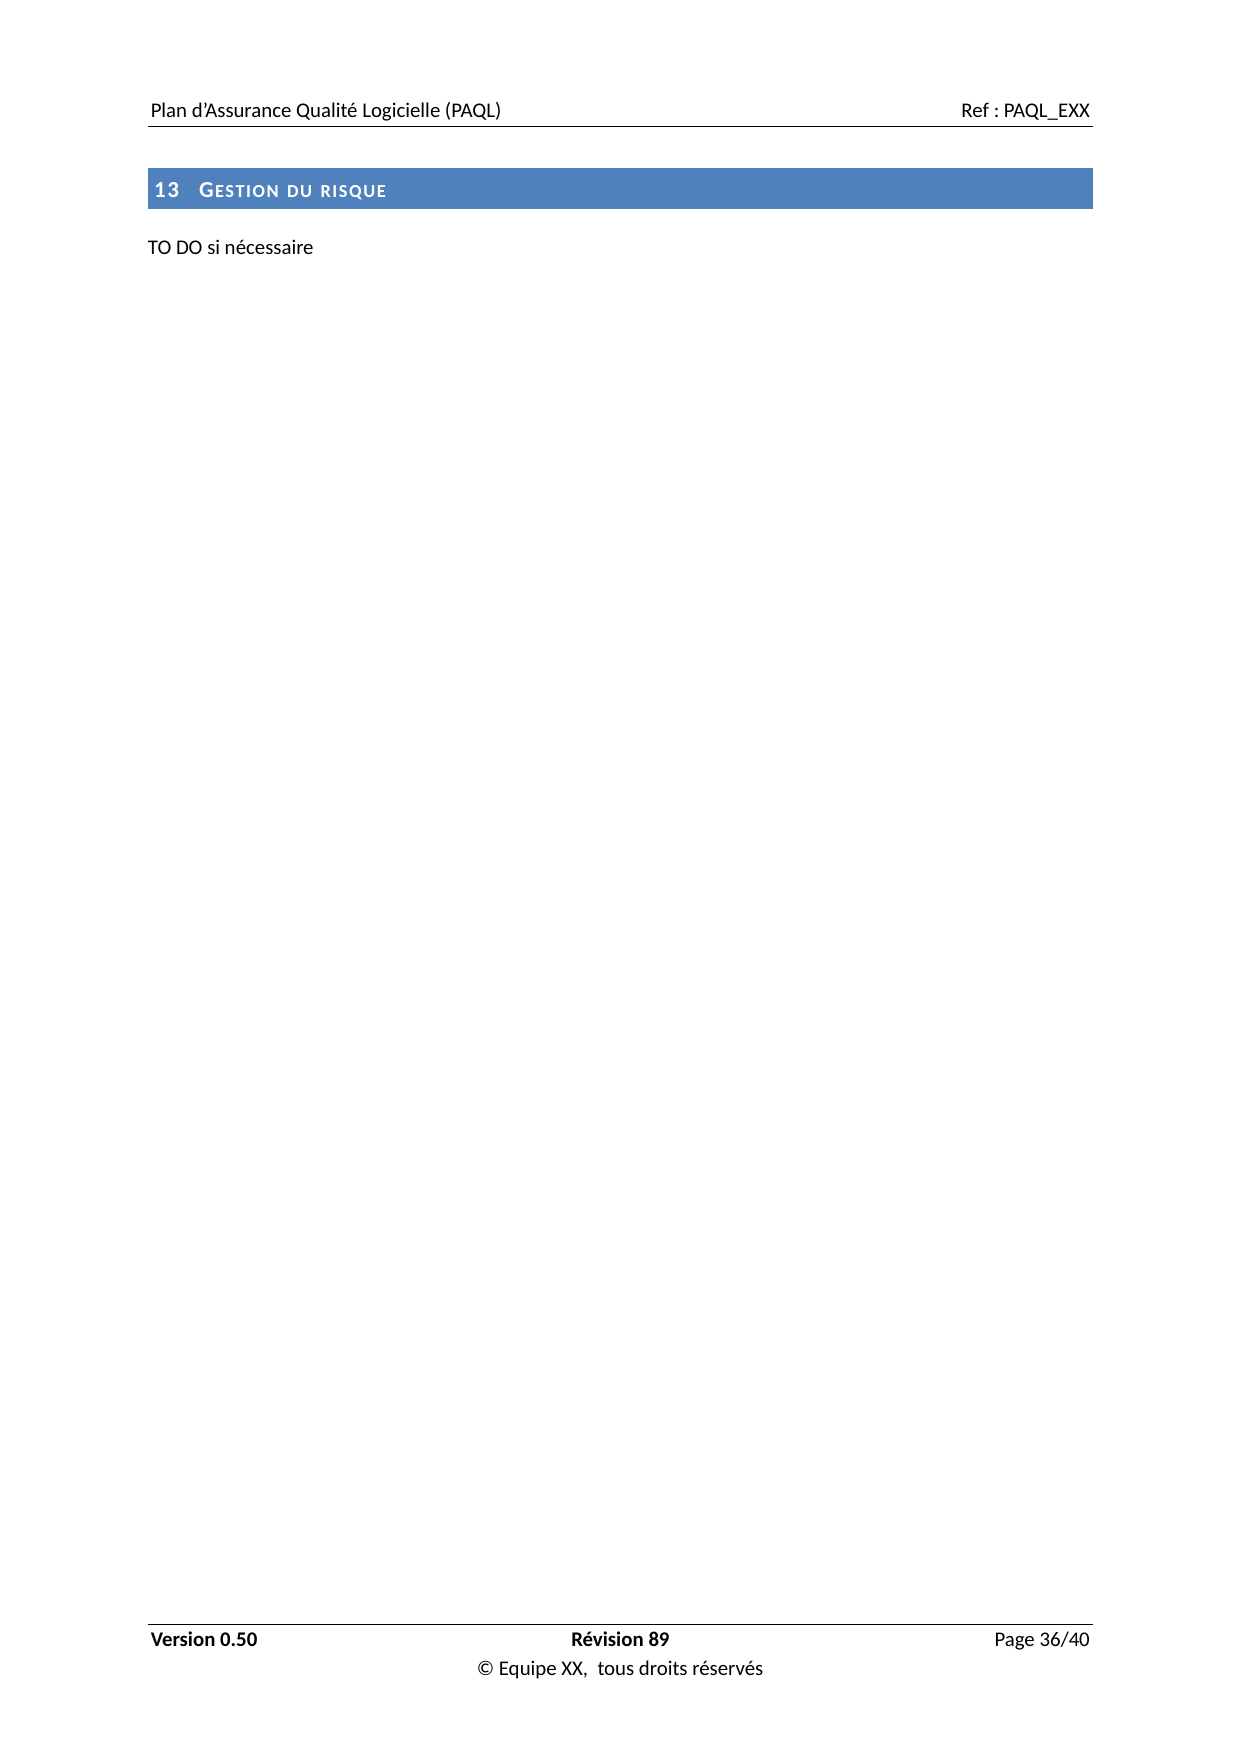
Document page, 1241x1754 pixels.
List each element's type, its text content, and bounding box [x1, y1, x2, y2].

subtitle Gestion du risque [154, 175, 1086, 203]
text TO DO si nécessaire [148, 234, 1093, 259]
